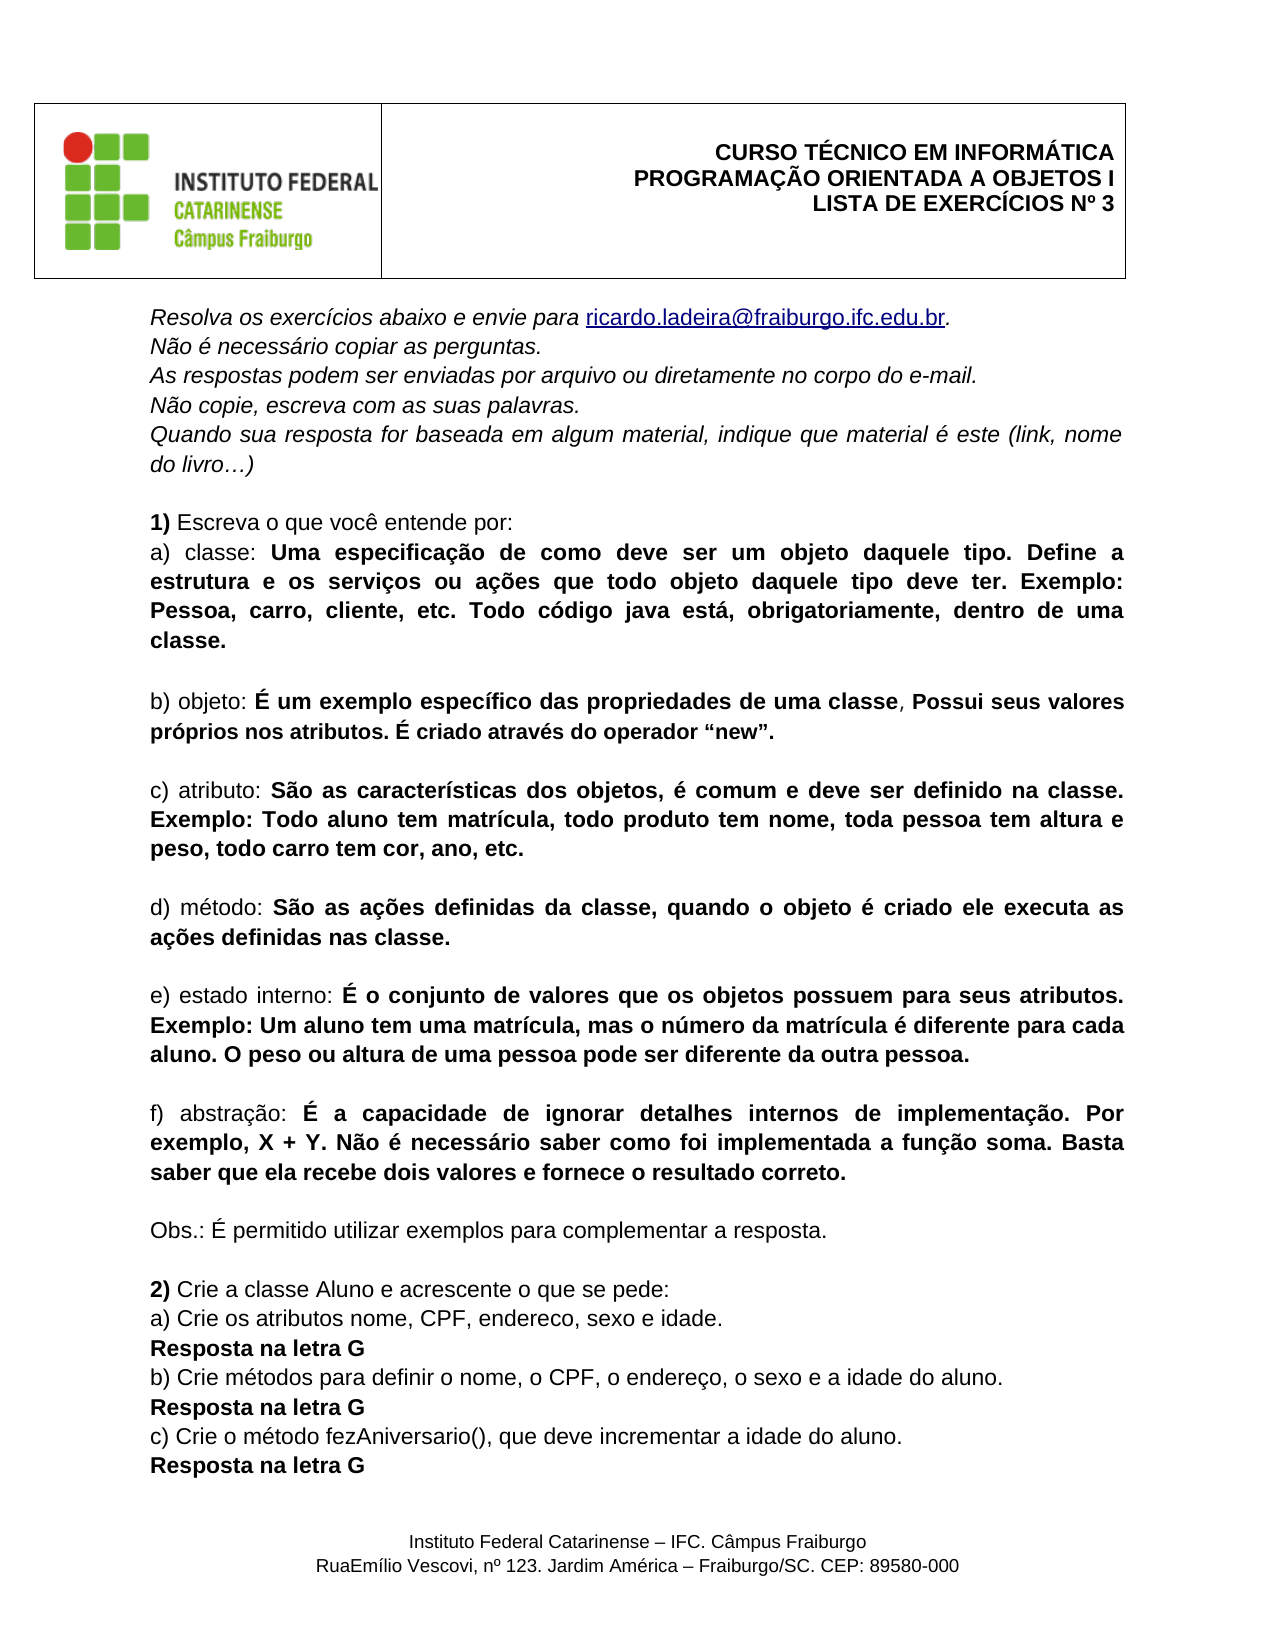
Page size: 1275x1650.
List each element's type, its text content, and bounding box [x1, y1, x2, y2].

text c) Crie o método fezAniversario(), que deve incrementar a idade do aluno. [150, 1423, 1125, 1449]
text c) atributo: São as características dos objetos, é comum e deve ser definido na classe. Exemplo: Todo aluno tem matrícula, todo produto tem nome, toda pessoa tem altura e peso, todo carro tem cor, ano, etc. [150, 777, 1125, 862]
text d) método: São as ações definidas da classe, quando o objeto é criado ele executa as ações definidas nas classe. [150, 895, 1125, 950]
text As respostas podem ser enviadas por arquivo ou diretamente no corpo do e-mail. [150, 363, 1125, 389]
text Resposta na letra G [150, 1453, 1125, 1478]
text 2) Crie a classe Aluno e acrescente o que se pede: [150, 1277, 1125, 1302]
text Não é necessário copiar as perguntas. [150, 334, 1125, 359]
text Resposta na letra G [150, 1394, 1125, 1420]
text a) Crie os atributos nome, CPF, endereco, sexo e idade. [150, 1306, 1125, 1332]
text Obs.: É permitido utilizar exemplos para complementar a resposta. [150, 1218, 1125, 1243]
text Resolva os exercícios abaixo e envie para ricardo.ladeira@fraiburgo.ifc.edu.br. [150, 304, 1125, 330]
text Não copie, escreva com as suas palavras. [150, 393, 1125, 418]
text Resposta na letra G [150, 1335, 1125, 1361]
text e) estado interno: É o conjunto de valores que os objetos possuem para seus atributos. Exemplo: Um aluno tem uma matrícula, mas o número da matrícula é diferente para cada aluno. O peso ou altura de uma pessoa pode ser diferente da outra pessoa. [150, 983, 1125, 1067]
text a) classe: Uma especificação de como deve ser um objeto daquele tipo. Define a estrutura e os serviços ou ações que todo objeto daquele tipo deve ter. Exemplo: Pessoa, carro, cliente, etc. Todo código java está, obrigatoriamente, dentro de uma classe. [150, 539, 1125, 653]
text 1) Escreva o que você entende por: [150, 510, 1125, 536]
text Quando sua resposta for baseada em algum material, indique que material é este (link, nome do livro…) [150, 422, 1125, 477]
picture [63, 132, 382, 250]
text b) objeto: É um exemplo específico das propriedades de uma classe, Possui seus valores próprios nos atributos. É criado através do operador “new”. [150, 686, 1125, 744]
text b) Crie métodos para definir o nome, o CPF, o endereço, o sexo e a idade do aluno. [150, 1365, 1125, 1390]
text f) abstração: É a capacidade de ignorar detalhes internos de implementação. Por exemplo, X + Y. Não é necessário saber como foi implementada a função soma. Basta saber que ela recebe dois valores e fornece o resultado correto. [150, 1100, 1125, 1185]
